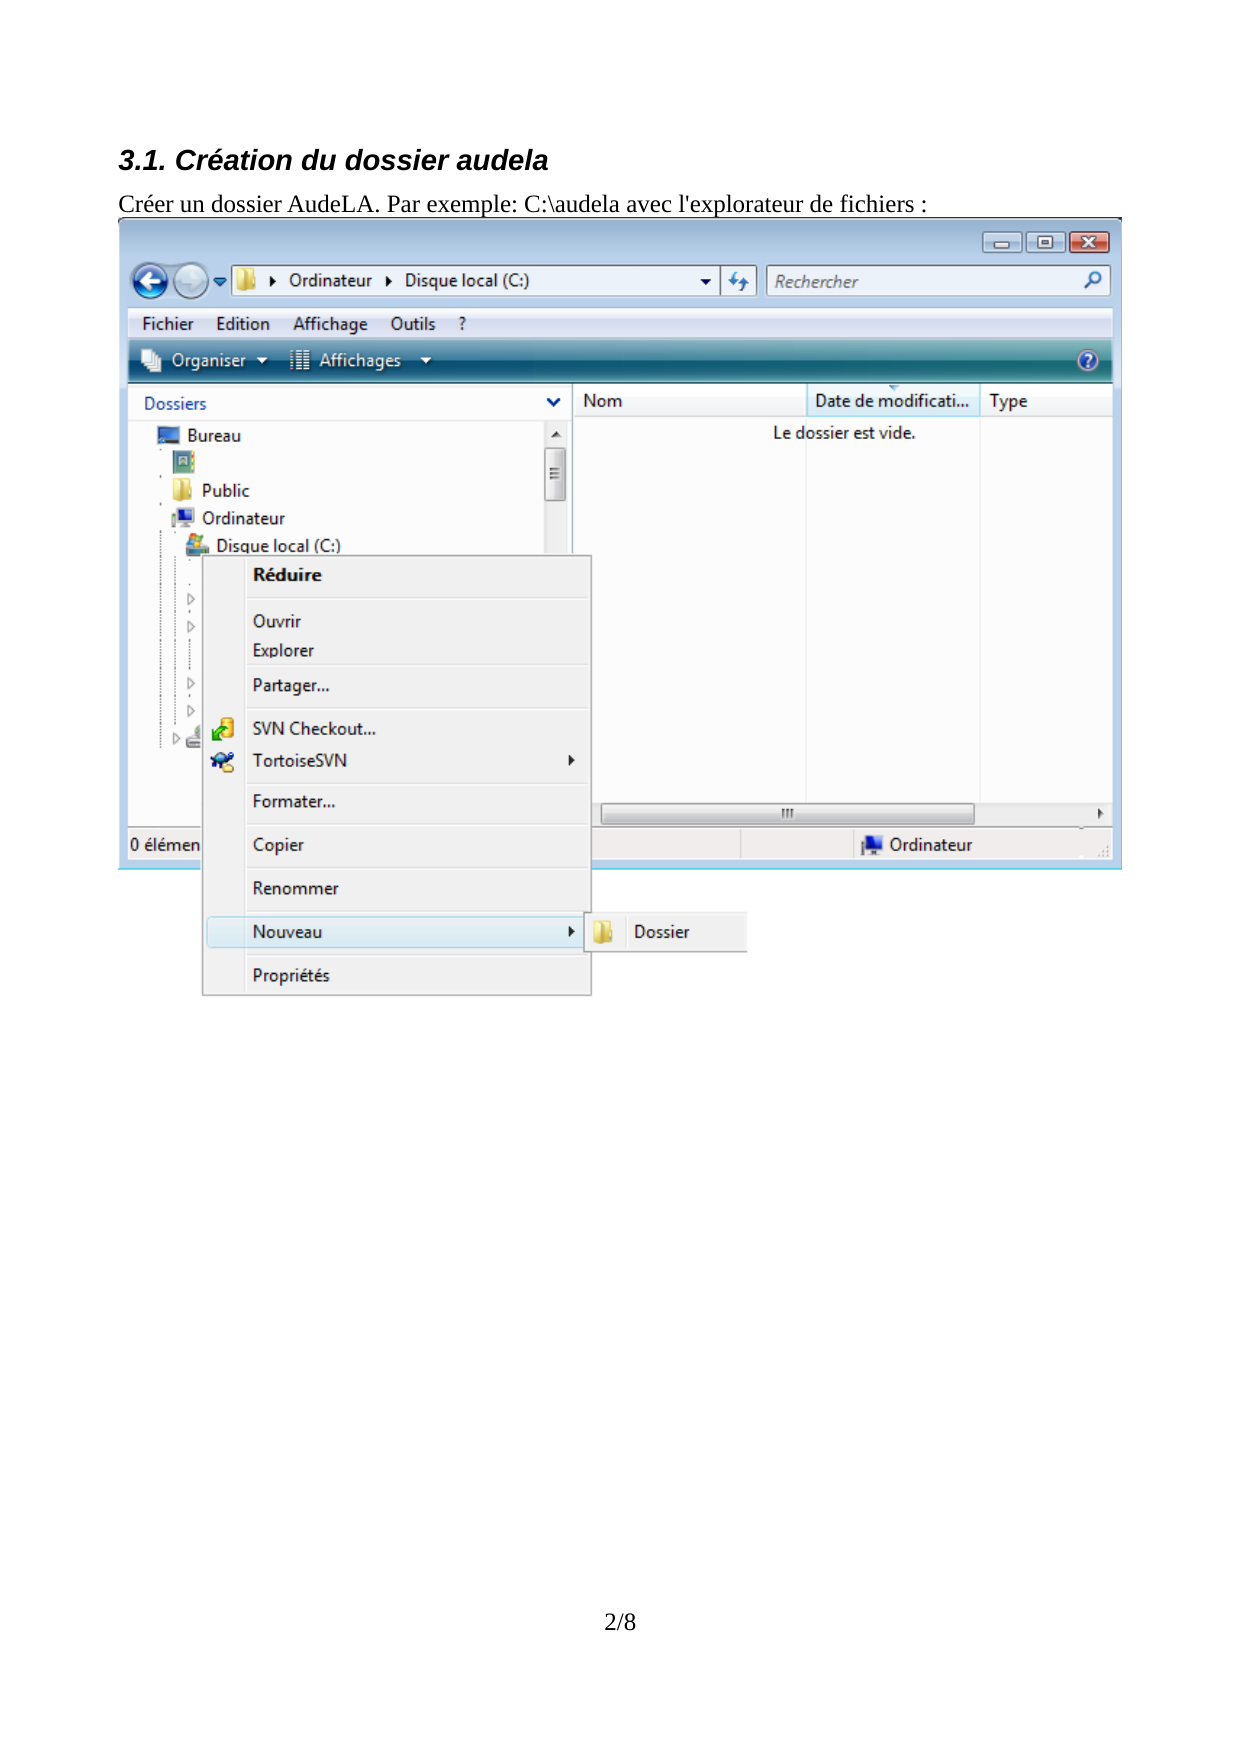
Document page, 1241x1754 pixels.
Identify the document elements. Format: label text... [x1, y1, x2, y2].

text Créer un dossier AudeLA. Par exemple: C:\audela avec l'explorateur de fichiers : [118, 189, 1122, 217]
subtitle 3.1. Création du dossier audela [118, 143, 1122, 177]
